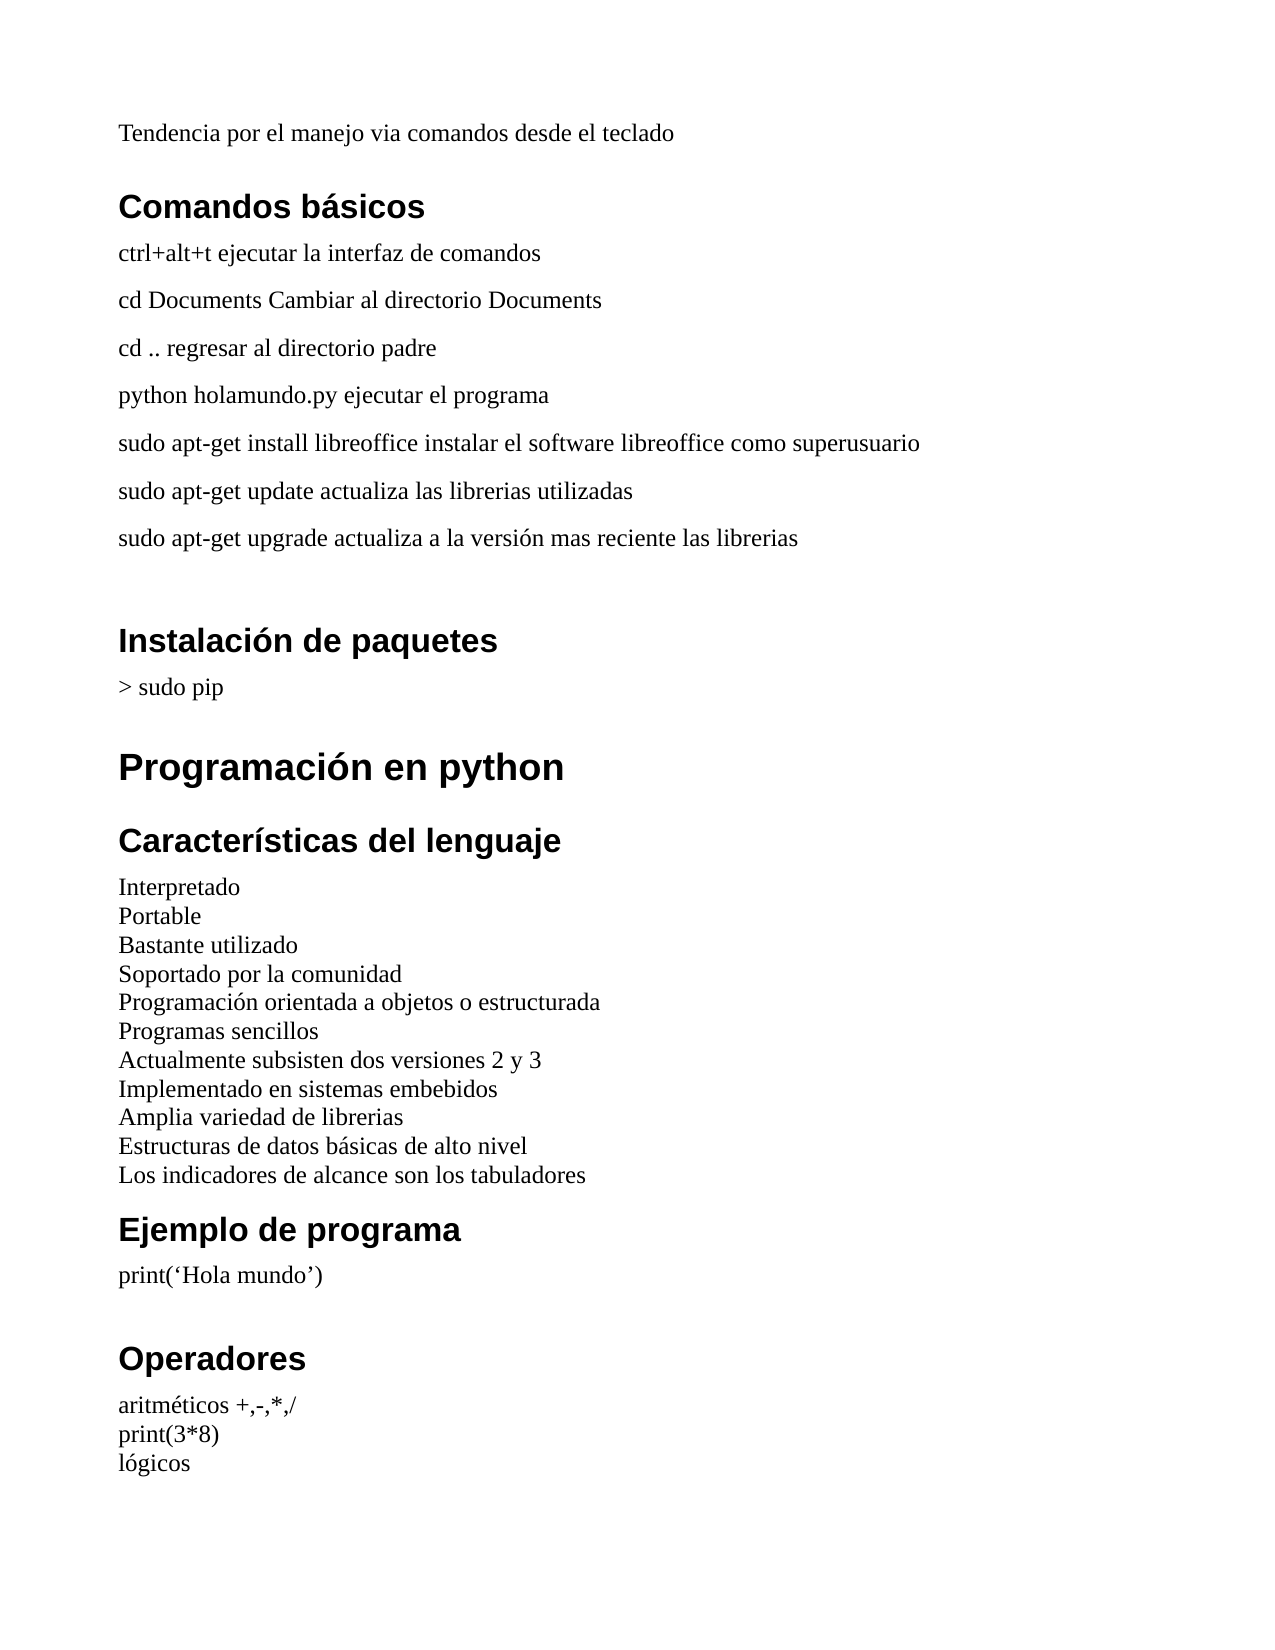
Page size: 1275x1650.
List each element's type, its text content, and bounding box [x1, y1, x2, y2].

text Amplia variedad de librerias [118, 1102, 1157, 1131]
subtitle Ejemplo de programa [118, 1209, 1157, 1248]
text Programación orientada a objetos o estructurada [118, 987, 1157, 1016]
text Actualmente subsisten dos versiones 2 y 3 [118, 1045, 1157, 1074]
text lógicos [118, 1448, 1157, 1476]
text sudo apt-get install libreoffice instalar el software libreoffice como superusuario [118, 428, 1157, 457]
text Bastante utilizado [118, 930, 1157, 959]
text python holamundo.py ejecutar el programa [118, 381, 1157, 409]
text Los indicadores de alcance son los tabuladores [118, 1160, 1157, 1189]
text Soportado por la comunidad [118, 959, 1157, 987]
text Implementado en sistemas embebidos [118, 1074, 1157, 1102]
text print(3*8) [118, 1419, 1157, 1448]
text > sudo pip [118, 672, 1157, 700]
text sudo apt-get upgrade actualiza a la versión mas reciente las librerias [118, 523, 1157, 552]
text sudo apt-get update actualiza las librerias utilizadas [118, 476, 1157, 504]
subtitle Instalación de paquetes [118, 621, 1157, 659]
subtitle Características del lenguaje [118, 821, 1157, 860]
text ctrl+alt+t ejecutar la interfaz de comandos [118, 238, 1157, 266]
text Programas sencillos [118, 1016, 1157, 1045]
subtitle Comandos básicos [118, 187, 1157, 225]
text aritméticos +,-,*,/ [118, 1390, 1157, 1419]
text cd .. regresar al directorio padre [118, 333, 1157, 362]
text print(‘Hola mundo’) [118, 1261, 1157, 1289]
subtitle Operadores [118, 1339, 1157, 1378]
text Estructuras de datos básicas de alto nivel [118, 1131, 1157, 1160]
text Interpretado [118, 872, 1157, 901]
text cd Documents Cambiar al directorio Documents [118, 285, 1157, 314]
subtitle Programación en python [118, 744, 1157, 788]
text Tendencia por el manejo via comandos desde el teclado [118, 118, 1157, 147]
text Portable [118, 901, 1157, 930]
